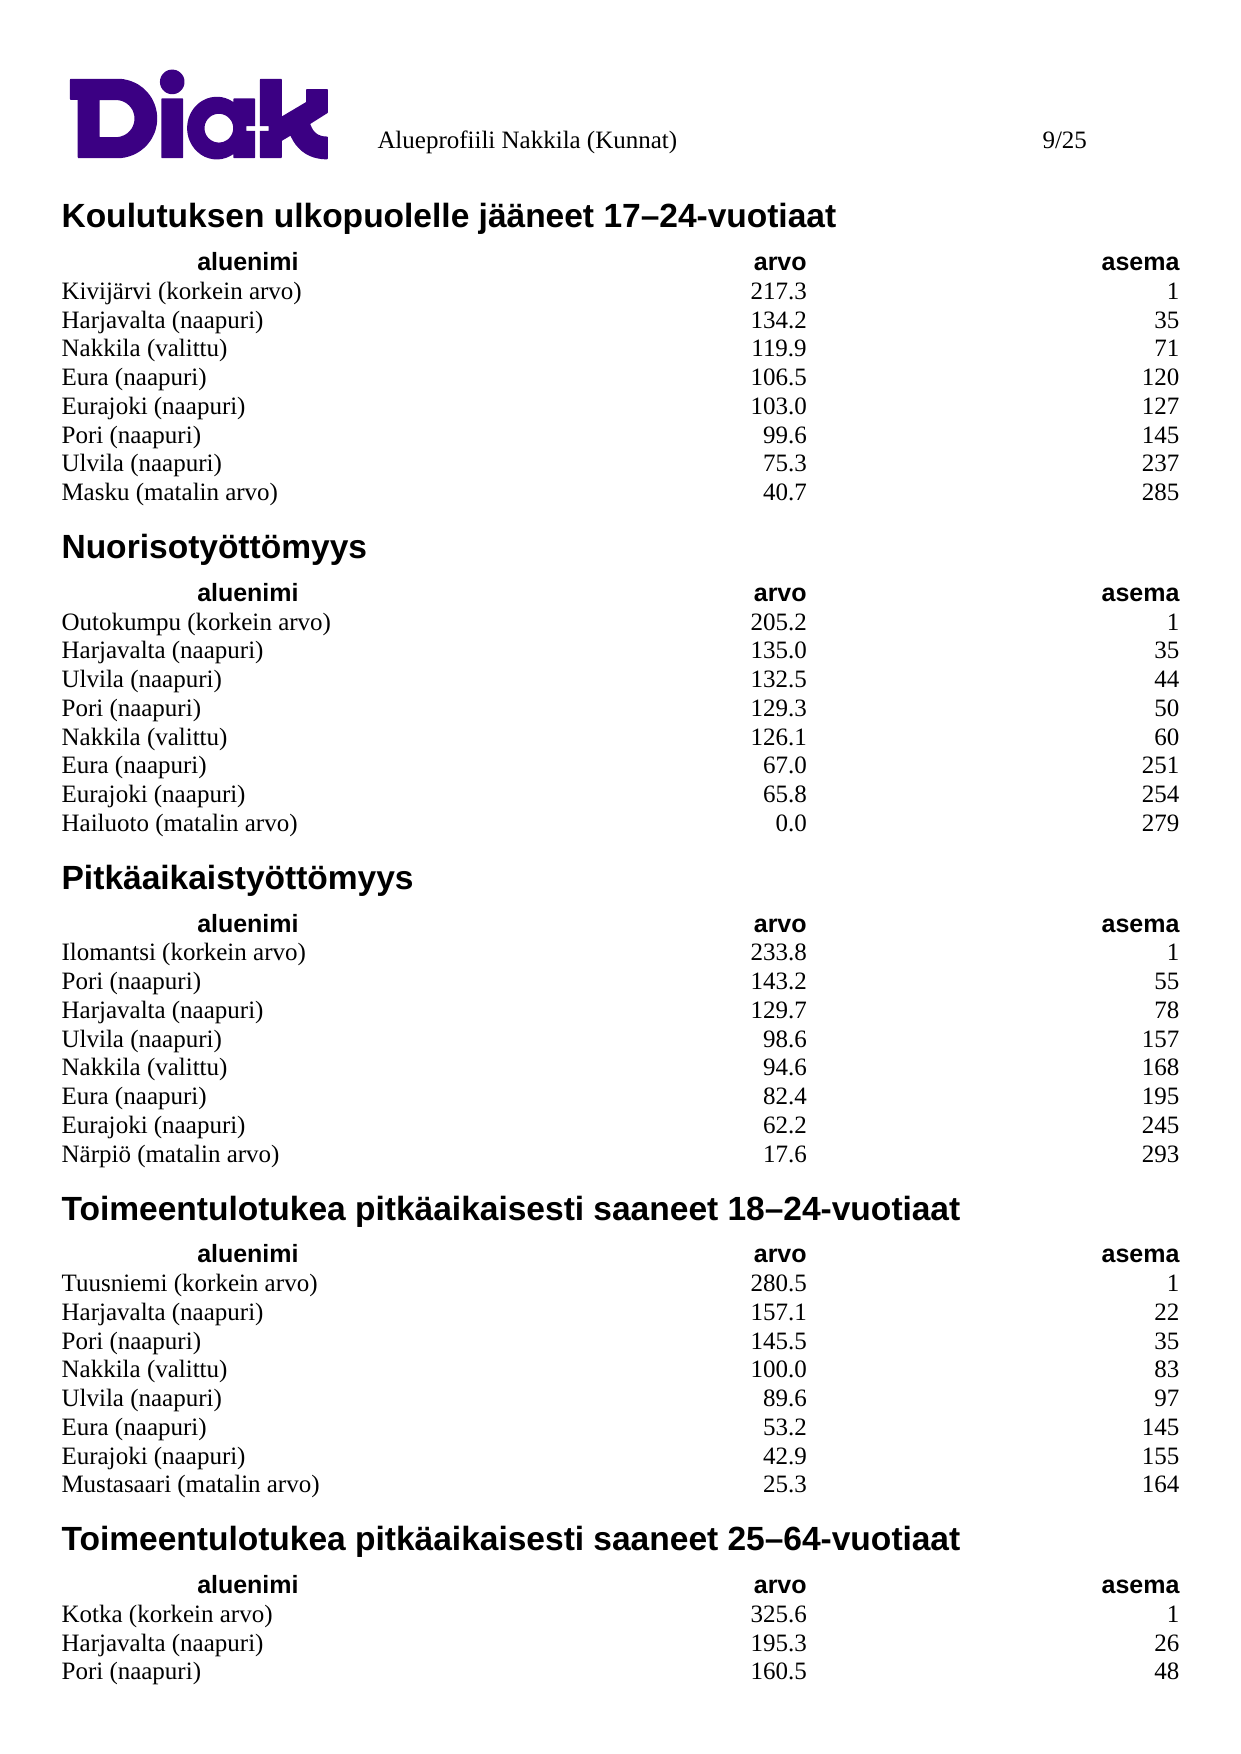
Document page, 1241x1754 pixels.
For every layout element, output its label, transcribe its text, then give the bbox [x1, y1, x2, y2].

table_cell Harjavalta (naapuri) [61, 995, 434, 1024]
table_cell 280.5 [434, 1268, 806, 1297]
table_cell 1 [806, 607, 1179, 636]
table_header asema [806, 1570, 1179, 1599]
table_cell 293 [806, 1139, 1179, 1167]
table_cell Eurajoki (naapuri) [61, 1110, 434, 1139]
table_cell Nakkila (valittu) [61, 334, 434, 362]
table_header aluenimi [61, 578, 434, 607]
table_cell 0.0 [434, 808, 806, 837]
table_cell 251 [806, 751, 1179, 779]
table_cell Pori (naapuri) [61, 966, 434, 995]
table_cell Pori (naapuri) [61, 1656, 434, 1685]
table_cell 254 [806, 779, 1179, 808]
table_cell Harjavalta (naapuri) [61, 636, 434, 664]
table_header asema [806, 1240, 1179, 1268]
table_cell Harjavalta (naapuri) [61, 1628, 434, 1656]
table_cell 42.9 [434, 1441, 806, 1469]
table_cell Eura (naapuri) [61, 1412, 434, 1441]
table_cell 134.2 [434, 305, 806, 333]
table_cell 25.3 [434, 1470, 806, 1498]
table_cell Ulvila (naapuri) [61, 664, 434, 693]
table_cell 127 [806, 391, 1179, 420]
table_header aluenimi [61, 247, 434, 276]
table_cell Pori (naapuri) [61, 420, 434, 448]
table_cell 145 [806, 420, 1179, 448]
table_cell 143.2 [434, 966, 806, 995]
table_cell Ulvila (naapuri) [61, 1024, 434, 1052]
table_cell Nakkila (valittu) [61, 722, 434, 751]
table_cell 168 [806, 1053, 1179, 1081]
table_cell 205.2 [434, 607, 806, 636]
table_cell 164 [806, 1470, 1179, 1498]
table_cell 103.0 [434, 391, 806, 420]
table_header asema [806, 909, 1179, 937]
table_cell 35 [806, 305, 1179, 333]
table_cell 129.3 [434, 693, 806, 722]
table_cell 217.3 [434, 276, 806, 305]
table_cell Mustasaari (matalin arvo) [61, 1470, 434, 1498]
table_cell 35 [806, 636, 1179, 664]
table_cell Kivijärvi (korkein arvo) [61, 276, 434, 305]
table_cell 155 [806, 1441, 1179, 1469]
table_cell Eura (naapuri) [61, 751, 434, 779]
table_cell Pori (naapuri) [61, 1326, 434, 1354]
table_cell 97 [806, 1383, 1179, 1412]
table_cell Outokumpu (korkein arvo) [61, 607, 434, 636]
table_cell 17.6 [434, 1139, 806, 1167]
table_cell 67.0 [434, 751, 806, 779]
table_cell 285 [806, 477, 1179, 506]
table_cell 94.6 [434, 1053, 806, 1081]
table_cell 195 [806, 1081, 1179, 1110]
table_cell 195.3 [434, 1628, 806, 1656]
table_cell 78 [806, 995, 1179, 1024]
table_cell Eura (naapuri) [61, 362, 434, 391]
table_header aluenimi [61, 1240, 434, 1268]
table_header arvo [434, 1570, 806, 1599]
table_cell Nakkila (valittu) [61, 1053, 434, 1081]
table_cell 245 [806, 1110, 1179, 1139]
table_header aluenimi [61, 909, 434, 937]
table_cell 48 [806, 1656, 1179, 1685]
table_header asema [806, 247, 1179, 276]
table_cell 157 [806, 1024, 1179, 1052]
table_header arvo [434, 909, 806, 937]
table_cell 75.3 [434, 449, 806, 477]
table_header arvo [434, 247, 806, 276]
table_cell 40.7 [434, 477, 806, 506]
table_cell 35 [806, 1326, 1179, 1354]
table_cell Eurajoki (naapuri) [61, 1441, 434, 1469]
table_cell Harjavalta (naapuri) [61, 1297, 434, 1326]
table_cell 44 [806, 664, 1179, 693]
table_cell Harjavalta (naapuri) [61, 305, 434, 333]
table_cell 135.0 [434, 636, 806, 664]
table_cell Ulvila (naapuri) [61, 1383, 434, 1412]
table_cell 65.8 [434, 779, 806, 808]
table_cell 89.6 [434, 1383, 806, 1412]
table_cell 279 [806, 808, 1179, 837]
table_cell 1 [806, 938, 1179, 966]
table_cell 98.6 [434, 1024, 806, 1052]
table_cell Kotka (korkein arvo) [61, 1599, 434, 1628]
subtitle Nuorisotyöttömyys [61, 527, 1179, 566]
table_cell 157.1 [434, 1297, 806, 1326]
table_header arvo [434, 578, 806, 607]
table_cell 145.5 [434, 1326, 806, 1354]
table_cell 83 [806, 1355, 1179, 1383]
table_header asema [806, 578, 1179, 607]
table_cell 71 [806, 334, 1179, 362]
table_cell 145 [806, 1412, 1179, 1441]
table_cell 50 [806, 693, 1179, 722]
table_cell Närpiö (matalin arvo) [61, 1139, 434, 1167]
subtitle Pitkäaikaistyöttömyys [61, 858, 1179, 896]
table_cell 106.5 [434, 362, 806, 391]
table_cell Nakkila (valittu) [61, 1355, 434, 1383]
table_cell 325.6 [434, 1599, 806, 1628]
table_cell 129.7 [434, 995, 806, 1024]
table_cell 1 [806, 276, 1179, 305]
table_cell Ulvila (naapuri) [61, 449, 434, 477]
table_cell 60 [806, 722, 1179, 751]
table_header arvo [434, 1240, 806, 1268]
subtitle Toimeentulotukea pitkäaikaisesti saaneet 18–24-vuotiaat [61, 1188, 1179, 1227]
table_cell Ilomantsi (korkein arvo) [61, 938, 434, 966]
table_cell 160.5 [434, 1656, 806, 1685]
table_cell 62.2 [434, 1110, 806, 1139]
table_cell Pori (naapuri) [61, 693, 434, 722]
table_cell 26 [806, 1628, 1179, 1656]
table_cell 119.9 [434, 334, 806, 362]
table_cell 126.1 [434, 722, 806, 751]
table_cell 237 [806, 449, 1179, 477]
table_cell 53.2 [434, 1412, 806, 1441]
subtitle Koulutuksen ulkopuolelle jääneet 17–24-vuotiaat [61, 196, 1179, 235]
table_cell Eurajoki (naapuri) [61, 391, 434, 420]
table_cell Eura (naapuri) [61, 1081, 434, 1110]
table_cell 82.4 [434, 1081, 806, 1110]
table_cell 55 [806, 966, 1179, 995]
table_cell Masku (matalin arvo) [61, 477, 434, 506]
table_cell 120 [806, 362, 1179, 391]
table_cell Eurajoki (naapuri) [61, 779, 434, 808]
table_cell 1 [806, 1599, 1179, 1628]
table_cell 99.6 [434, 420, 806, 448]
table_cell Tuusniemi (korkein arvo) [61, 1268, 434, 1297]
table_header aluenimi [61, 1570, 434, 1599]
table_cell Hailuoto (matalin arvo) [61, 808, 434, 837]
table_cell 132.5 [434, 664, 806, 693]
table_cell 1 [806, 1268, 1179, 1297]
table_cell 100.0 [434, 1355, 806, 1383]
table_cell 22 [806, 1297, 1179, 1326]
table_cell 233.8 [434, 938, 806, 966]
subtitle Toimeentulotukea pitkäaikaisesti saaneet 25–64-vuotiaat [61, 1519, 1179, 1558]
